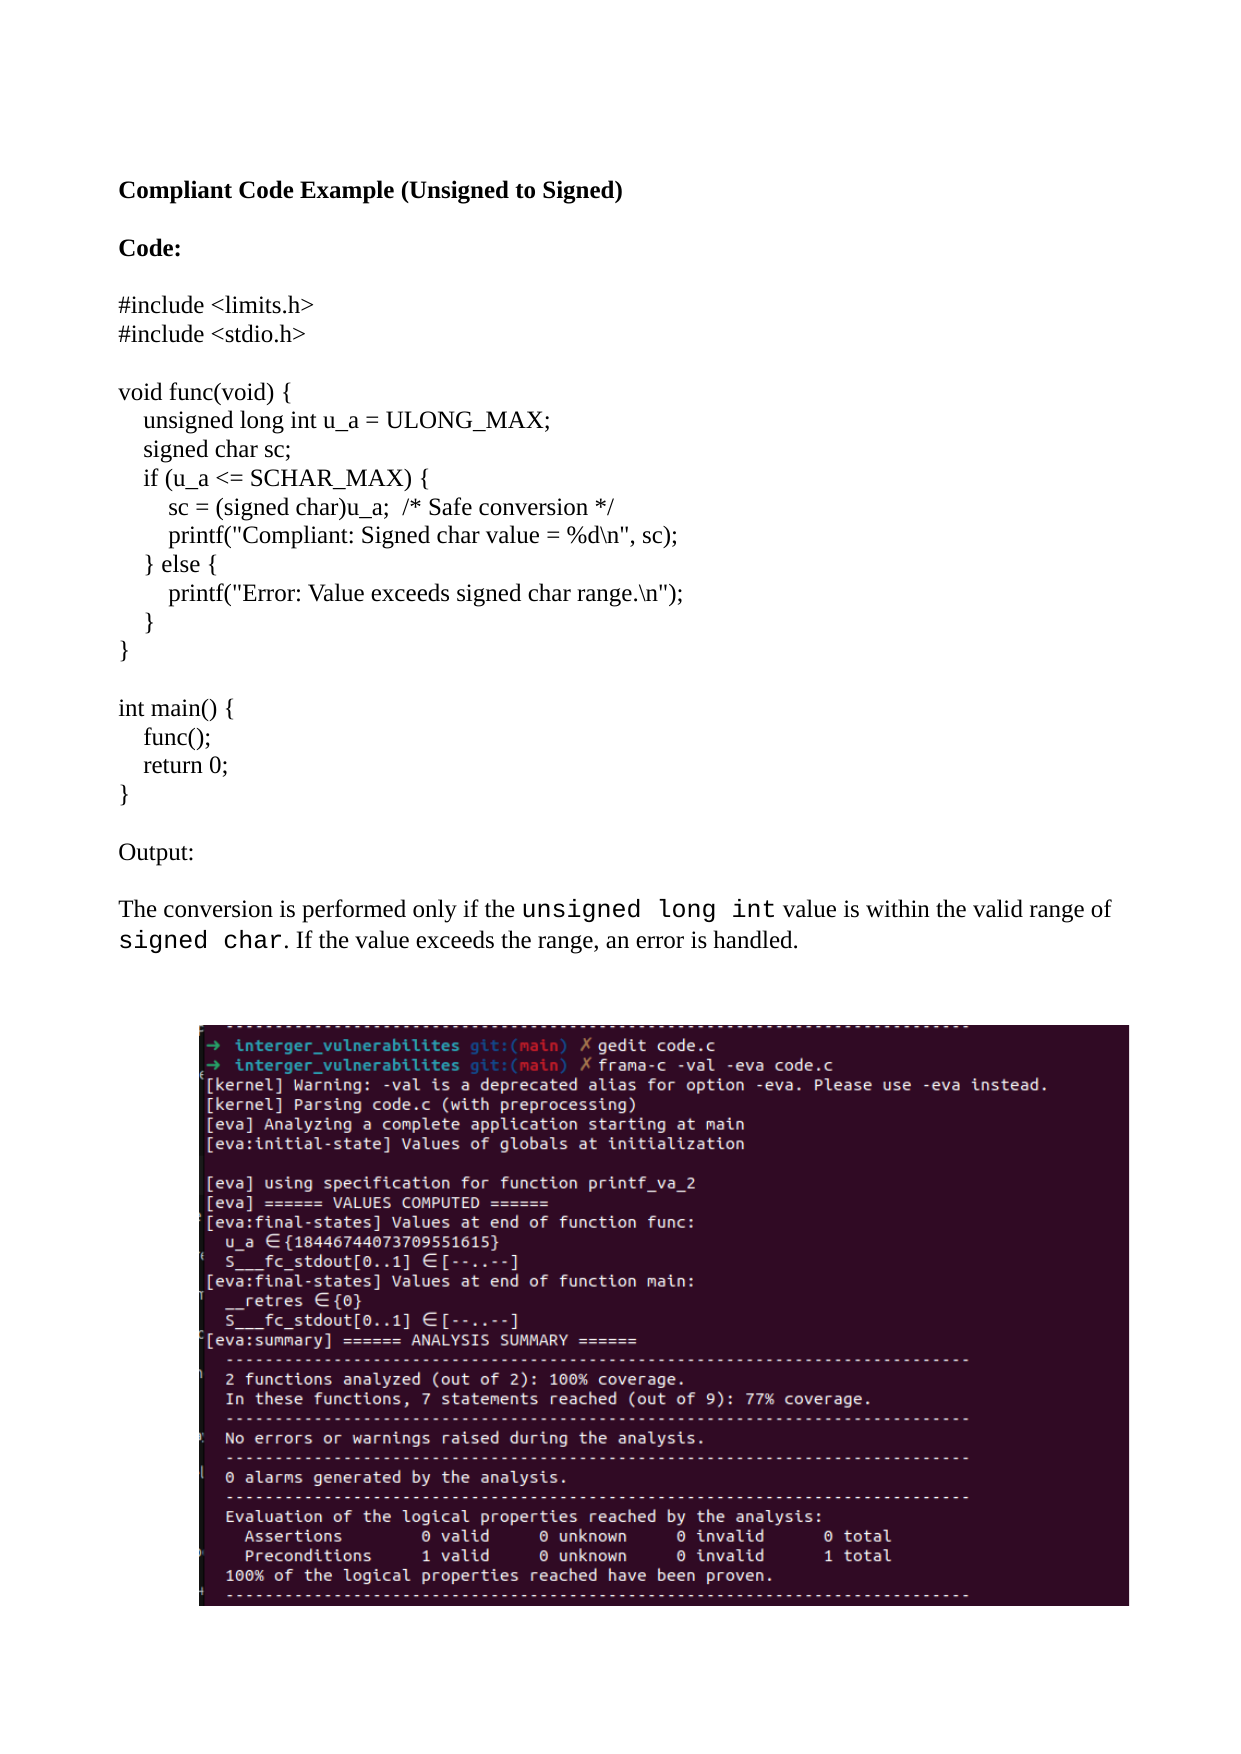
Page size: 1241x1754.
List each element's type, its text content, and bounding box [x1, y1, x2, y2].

text } else { [118, 549, 1122, 578]
text The conversion is performed only if the unsigned long int value is within the valid range of signed char. If the value exceeds the range, an error is handled. [118, 894, 1122, 956]
text signed char sc; [118, 434, 1122, 463]
picture [199, 1025, 1130, 1606]
text Compliant Code Example (Unsigned to Signed) [118, 176, 1122, 204]
text #include <stdio.h> [118, 319, 1122, 348]
text } [118, 779, 1122, 808]
text int main() { [118, 693, 1122, 722]
text sc = (signed char)u_a; /* Safe conversion */ [118, 492, 1122, 521]
text #include <limits.h> [118, 291, 1122, 319]
text unsigned long int u_a = ULONG_MAX; [118, 406, 1122, 434]
text void func(void) { [118, 377, 1122, 406]
text if (u_a <= SCHAR_MAX) { [118, 463, 1122, 492]
text } [118, 607, 1122, 636]
text printf("Compliant: Signed char value = %d\n", sc); [118, 521, 1122, 549]
text func(); [118, 722, 1122, 751]
text } [118, 636, 1122, 664]
text Output: [118, 837, 1122, 866]
text Code: [118, 233, 1122, 262]
text printf("Error: Value exceeds signed char range.\n"); [118, 578, 1122, 607]
text return 0; [118, 751, 1122, 779]
